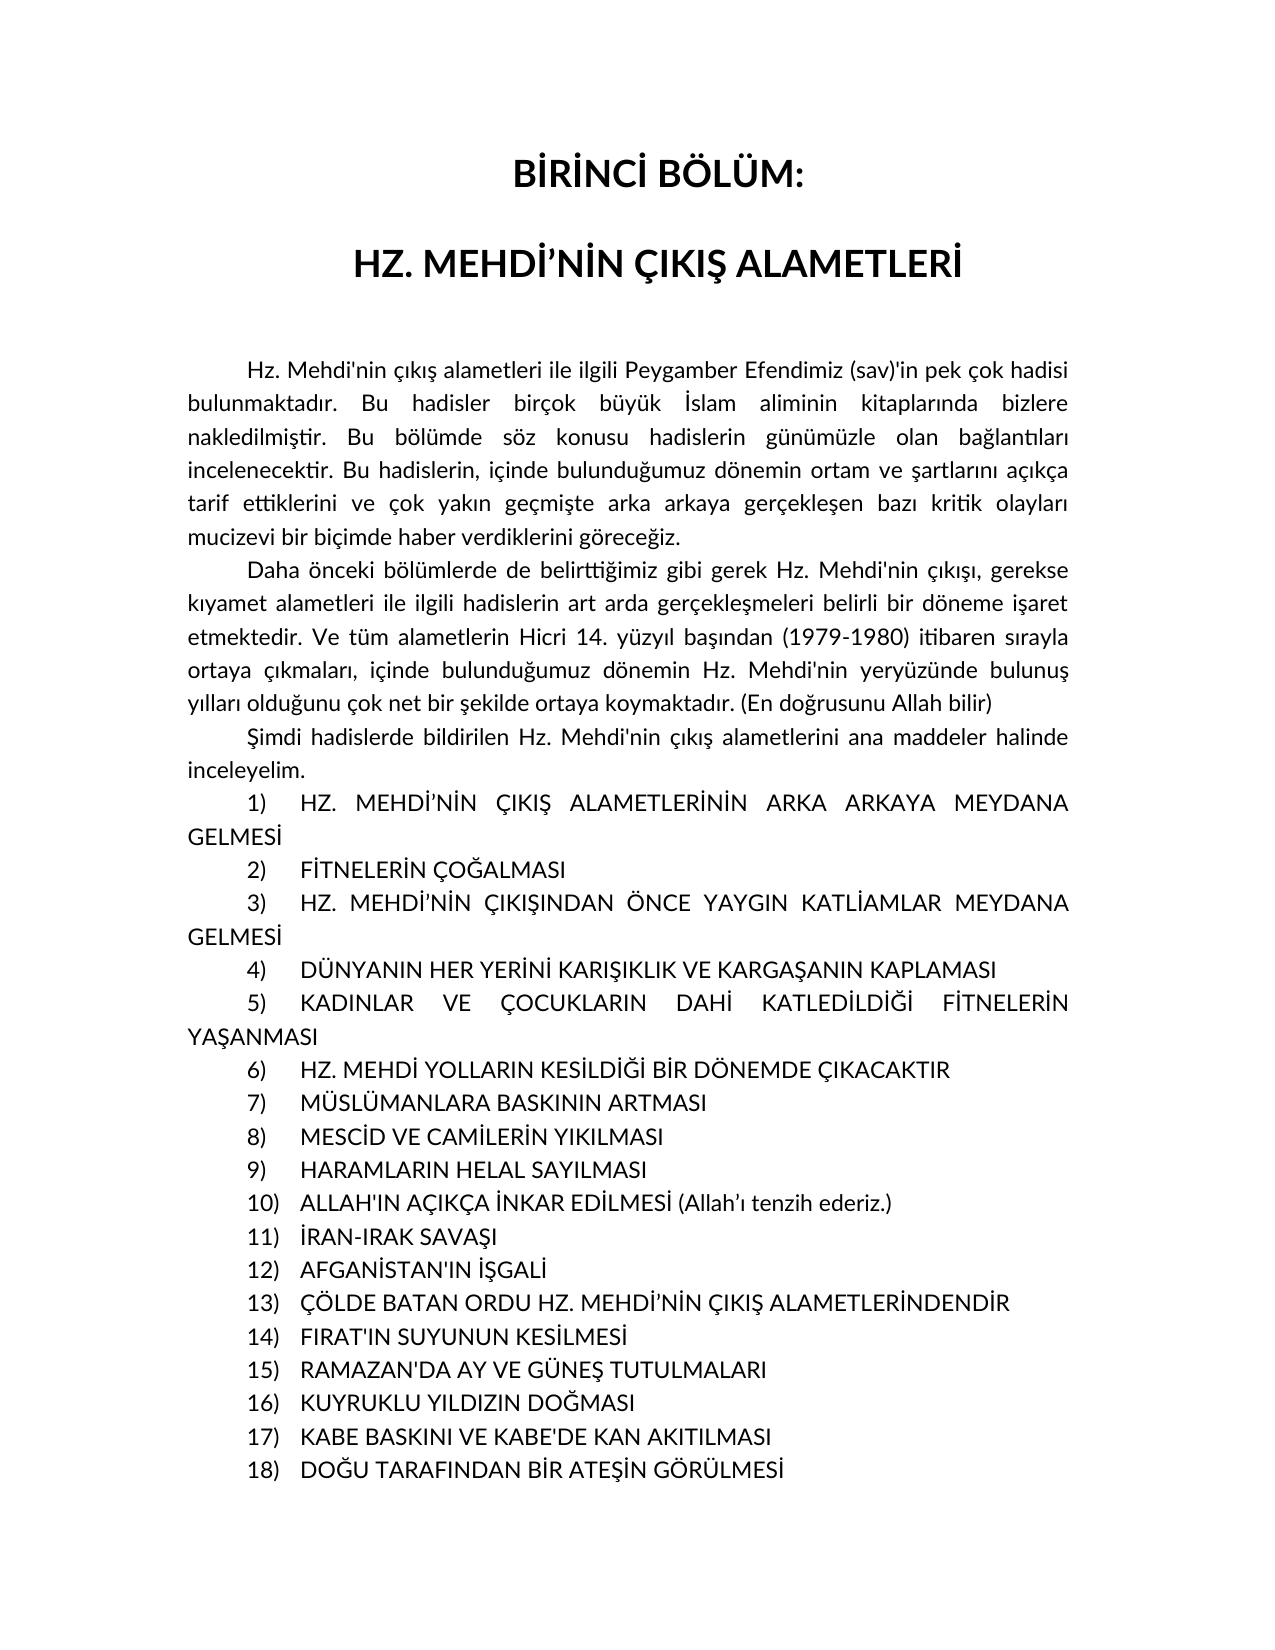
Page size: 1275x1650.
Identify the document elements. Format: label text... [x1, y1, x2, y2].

text Daha önceki bölümlerde de belirttiğimiz gibi gerek Hz. Mehdi'nin çıkışı, gerekse kıyamet alametleri ile ilgili hadislerin art arda gerçekleşmeleri belirli bir döneme işaret etmektedir. Ve tüm alametlerin Hicri 14. yüzyıl başından (1979-1980) itibaren sırayla ortaya çıkmaları, içinde bulunduğumuz dönemin Hz. Mehdi'nin yeryüzünde bulunuş yılları olduğunu çok net bir şekilde ortaya koymaktadır. (En doğrusunu Allah bilir) [187, 552, 1070, 718]
list MESCİD VE CAMİLERİN YIKILMASI [187, 1118, 1070, 1152]
list KUYRUKLU YILDIZIN DOĞMASI [187, 1385, 1070, 1418]
list ALLAH'IN AÇIKÇA İNKAR EDİLMESİ (Allah’ı tenzih ederiz.) [187, 1185, 1070, 1218]
list MÜSLÜMANLARA BASKININ ARTMASI [187, 1085, 1070, 1118]
list HZ. MEHDİ YOLLARIN KESİLDİĞİ BİR DÖNEMDE ÇIKACAKTIR [187, 1052, 1070, 1085]
list FIRAT'IN SUYUNUN KESİLMESİ [187, 1318, 1070, 1352]
list HZ. MEHDİ’NİN ÇIKIŞ ALAMETLERİNİN ARKA ARKAYA MEYDANA GELMESİ [187, 785, 1070, 852]
list FİTNELERİN ÇOĞALMASI [187, 852, 1070, 885]
list ÇÖLDE BATAN ORDU HZ. MEHDİ’NİN ÇIKIŞ ALAMETLERİNDENDİR [187, 1285, 1070, 1318]
text Hz. Mehdi'nin çıkış alametleri ile ilgili Peygamber Efendimiz (sav)'in pek çok hadisi bulunmaktadır. Bu hadisler birçok büyük İslam aliminin kitaplarında bizlere nakledilmiştir. Bu bölümde söz konusu hadislerin günümüzle olan bağlantıları incelenecektir. Bu hadislerin, içinde bulunduğumuz dönemin ortam ve şartlarını açıkça tarif ettiklerini ve çok yakın geçmişte arka arkaya gerçekleşen bazı kritik olayları mucizevi bir biçimde haber verdiklerini göreceğiz. [187, 352, 1070, 552]
text BİRİNCİ BÖLÜM: [187, 150, 1070, 240]
list DÜNYANIN HER YERİNİ KARIŞIKLIK VE KARGAŞANIN KAPLAMASI [187, 952, 1070, 985]
text HZ. MEHDİ’NİN ÇIKIŞ ALAMETLERİ [187, 240, 1070, 285]
list KABE BASKINI VE KABE'DE KAN AKITILMASI [187, 1418, 1070, 1452]
list İRAN-IRAK SAVAŞI [187, 1218, 1070, 1252]
list HARAMLARIN HELAL SAYILMASI [187, 1152, 1070, 1185]
list RAMAZAN'DA AY VE GÜNEŞ TUTULMALARI [187, 1352, 1070, 1385]
list HZ. MEHDİ’NİN ÇIKIŞINDAN ÖNCE YAYGIN KATLİAMLAR MEYDANA GELMESİ [187, 885, 1070, 952]
list AFGANİSTAN'IN İŞGALİ [187, 1252, 1070, 1285]
list DOĞU TARAFINDAN BİR ATEŞİN GÖRÜLMESİ [187, 1452, 1070, 1485]
text Şimdi hadislerde bildirilen Hz. Mehdi'nin çıkış alametlerini ana maddeler halinde inceleyelim. [187, 718, 1070, 785]
list KADINLAR VE ÇOCUKLARIN DAHİ KATLEDİLDİĞİ FİTNELERİN YAŞANMASI [187, 985, 1070, 1052]
